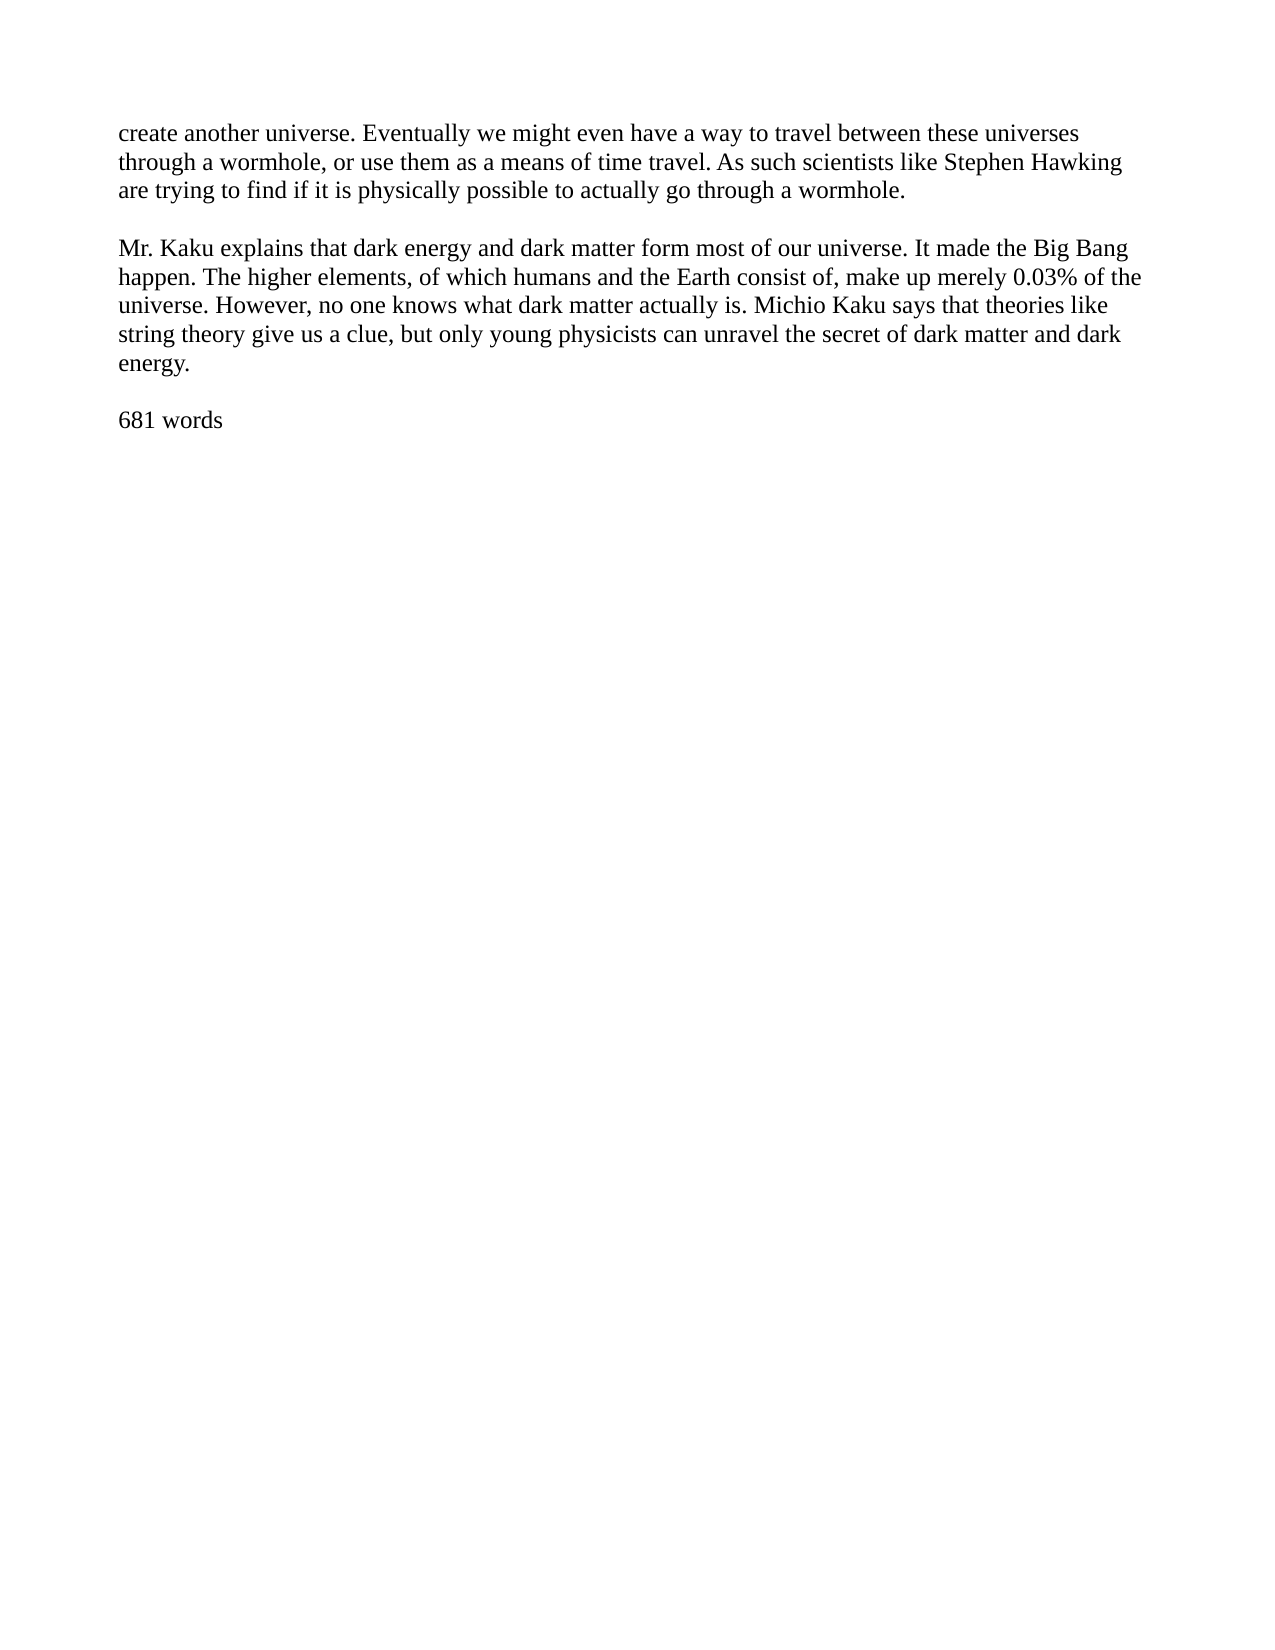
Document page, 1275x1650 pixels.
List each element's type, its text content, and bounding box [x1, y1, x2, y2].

text Mr. Kaku explains that dark energy and dark matter form most of our universe. It made the Big Bang happen. The higher elements, of which humans and the Earth consist of, make up merely 0.03% of the universe. However, no one knows what dark matter actually is. Michio Kaku says that theories like string theory give us a clue, but only young physicists can unravel the secret of dark matter and dark energy. [118, 233, 1157, 377]
text 681 words [118, 406, 1157, 434]
text create another universe. Eventually we might even have a way to travel between these universes through a wormhole, or use them as a means of time travel. As such scientists like Stephen Hawking are trying to find if it is physically possible to actually go through a wormhole. [118, 118, 1157, 204]
